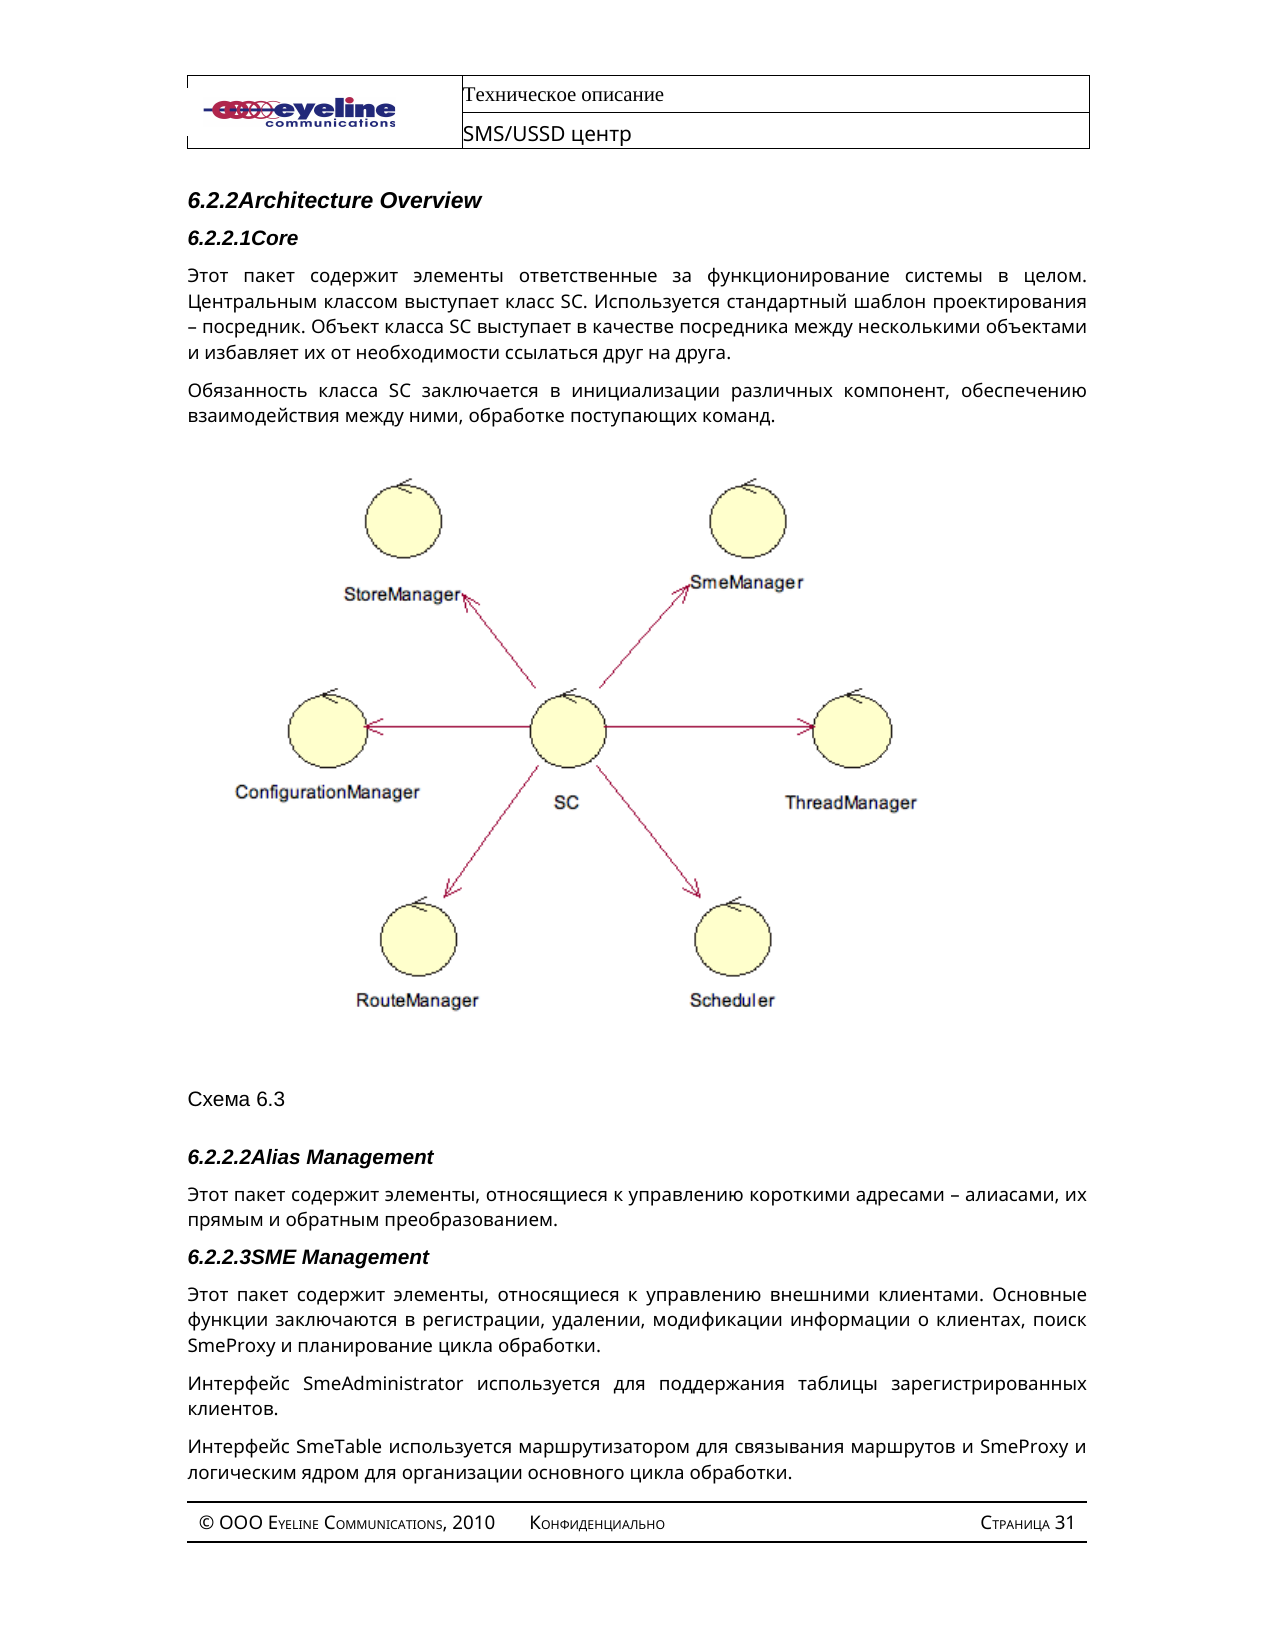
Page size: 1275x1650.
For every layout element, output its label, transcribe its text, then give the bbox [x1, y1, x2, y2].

subtitle Architecture Overview [187, 187, 1088, 214]
text Этот пакет содержит элементы, относящиеся к управлению короткими адресами – алиасами, их прямым и обратным преобразованием. [187, 1181, 1088, 1232]
subtitle Core [187, 226, 1088, 250]
subtitle Alias Management [187, 1144, 1088, 1168]
picture [203, 97, 396, 127]
picture [187, 447, 1088, 1087]
text Интерфейс SmeTable используется маршрутизатором для связывания маршрутов и SmeProxy и логическим ядром для организации основного цикла обработки. [187, 1433, 1088, 1484]
text Этот пакет содержит элементы, относящиеся к управлению внешними клиентами. Основные функции заключаются в регистрации, удалении, модификации информации о клиентах, поиск SmeProxy и планирование цикла обработки. [187, 1281, 1088, 1357]
text Интерфейс SmeAdministrator используется для поддержания таблицы зарегистрированных клиентов. [187, 1370, 1088, 1421]
subtitle SME Management [187, 1244, 1088, 1268]
text Этот пакет содержит элементы ответственные за функционирование системы в целом. Центральным классом выступает класс SC. Используется стандартный шаблон проектирования – посредник. Объект класса SC выступает в качестве посредника между несколькими объектами и избавляет их от необходимости ссылаться друг на друга. [187, 263, 1088, 365]
text Схема 6.3 [187, 1087, 1088, 1110]
text Обязанность класса SC заключается в инициализации различных компонент, обеспечению взаимодействия между ними, обработке поступающих команд. [187, 377, 1088, 428]
